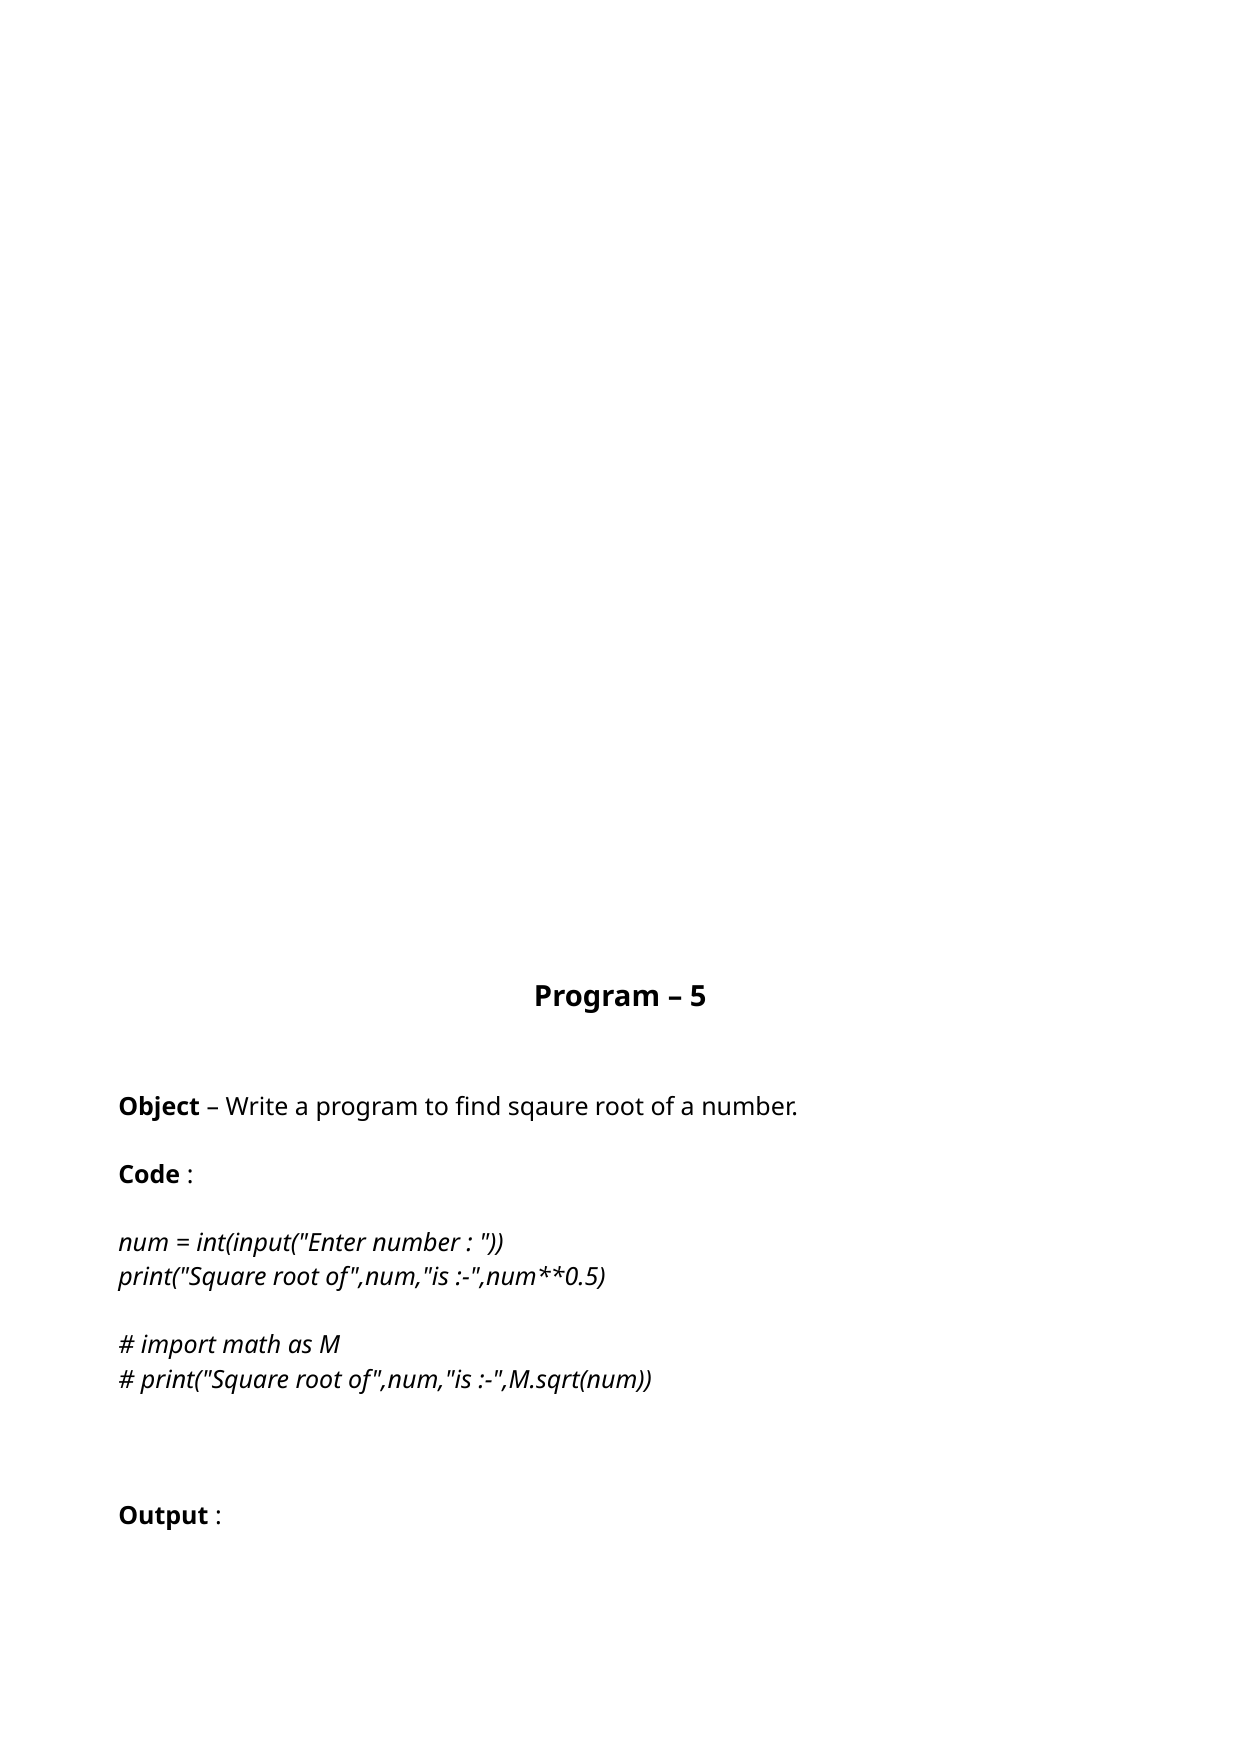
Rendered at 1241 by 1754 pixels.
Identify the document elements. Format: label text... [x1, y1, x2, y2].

text print("Square root of",num,"is :-",num**0.5) [118, 1259, 1122, 1293]
text # import math as M [118, 1327, 1122, 1361]
text Program – 5 [118, 975, 1122, 1015]
text # print("Square root of",num,"is :-",M.sqrt(num)) [118, 1361, 1122, 1395]
text Output : [118, 1497, 1122, 1532]
text num = int(input("Enter number : ")) [118, 1225, 1122, 1259]
text Code : [118, 1157, 1122, 1191]
text Object – Write a program to find sqaure root of a number. [118, 1089, 1122, 1123]
